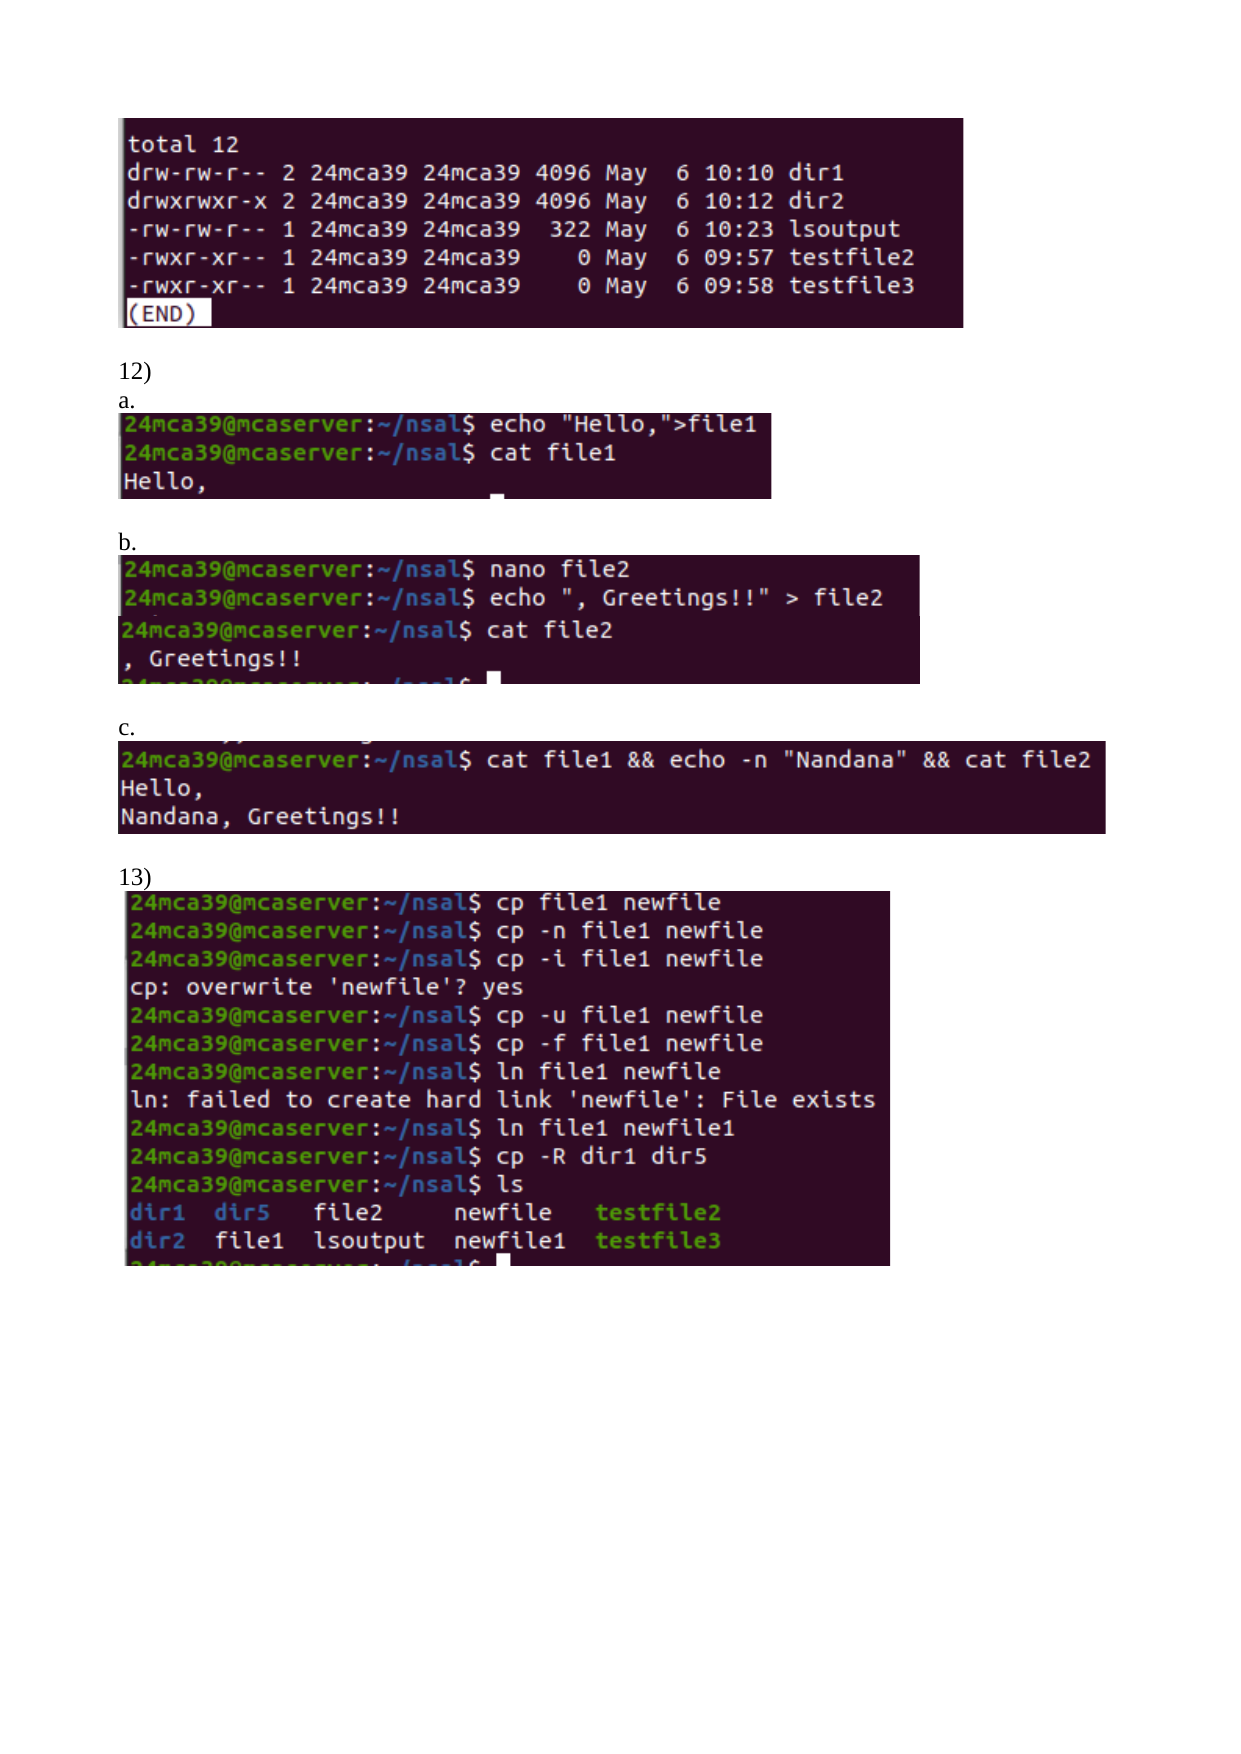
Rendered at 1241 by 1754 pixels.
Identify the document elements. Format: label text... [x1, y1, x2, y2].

text 13) [118, 862, 1122, 891]
text b. [118, 527, 1122, 556]
text c. [118, 712, 1122, 741]
text 12) [118, 356, 1122, 385]
picture [124, 891, 890, 1266]
text a. [118, 385, 1122, 414]
picture [118, 118, 964, 328]
picture [118, 555, 920, 684]
picture [118, 741, 1106, 834]
picture [118, 413, 772, 499]
